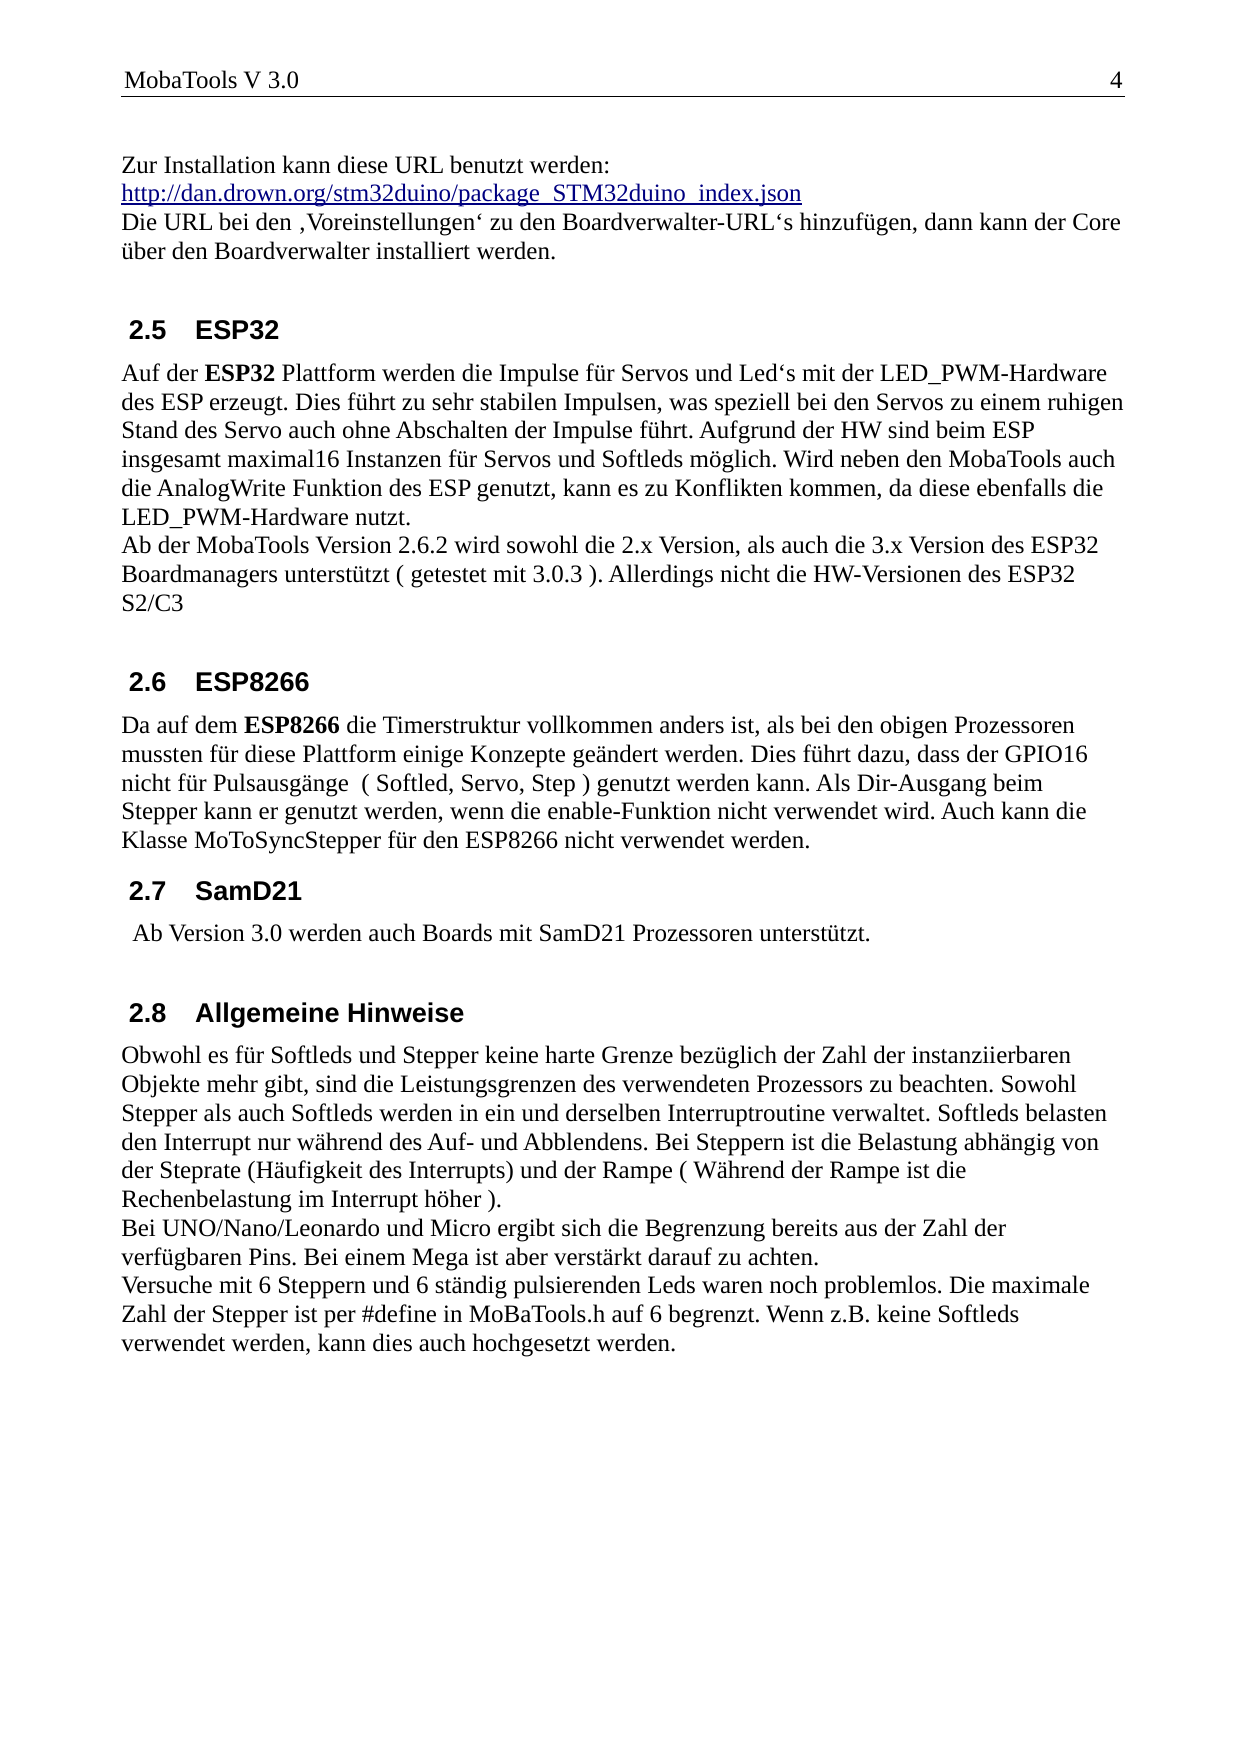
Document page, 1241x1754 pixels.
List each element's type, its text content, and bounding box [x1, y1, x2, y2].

text Zur Installation kann diese URL benutzt werden: [121, 150, 1125, 178]
subtitle ESP32 [121, 314, 1125, 346]
subtitle Allgemeine Hinweise [121, 997, 1125, 1028]
subtitle ESP8266 [121, 666, 1125, 698]
text Bei UNO/Nano/Leonardo und Micro ergibt sich die Begrenzung bereits aus der Zahl der verfügbaren Pins. Bei einem Mega ist aber verstärkt darauf zu achten. [121, 1213, 1125, 1271]
text Da auf dem ESP8266 die Timerstruktur vollkommen anders ist, als bei den obigen Prozessoren mussten für diese Plattform einige Konzepte geändert werden. Dies führt dazu, dass der GPIO16 nicht für Pulsausgänge ( Softled, Servo, Step ) genutzt werden kann. Als Dir-Ausgang beim Stepper kann er genutzt werden, wenn die enable-Funktion nicht verwendet wird. Auch kann die Klasse MoToSyncStepper für den ESP8266 nicht verwendet werden. [121, 710, 1125, 854]
text Ab der MobaTools Version 2.6.2 wird sowohl die 2.x Version, als auch die 3.x Version des ESP32 Boardmanagers unterstützt ( getestet mit 3.0.3 ). Allerdings nicht die HW-Versionen des ESP32 S2/C3 [121, 531, 1125, 617]
subtitle SamD21 [121, 875, 1125, 906]
text Die URL bei den ‚Voreinstellungen‘ zu den Boardverwalter-URL‘s hinzufügen, dann kann der Core über den Boardverwalter installiert werden. [121, 207, 1125, 265]
text Auf der ESP32 Plattform werden die Impulse für Servos und Led‘s mit der LED_PWM-Hardware des ESP erzeugt. Dies führt zu sehr stabilen Impulsen, was speziell bei den Servos zu einem ruhigen Stand des Servo auch ohne Abschalten der Impulse führt. Aufgrund der HW sind beim ESP insgesamt maximal16 Instanzen für Servos und Softleds möglich. Wird neben den MobaTools auch die AnalogWrite Funktion des ESP genutzt, kann es zu Konflikten kommen, da diese ebenfalls die LED_PWM-Hardware nutzt. [121, 358, 1125, 531]
text Obwohl es für Softleds und Stepper keine harte Grenze bezüglich der Zahl der instanziierbaren Objekte mehr gibt, sind die Leistungsgrenzen des verwendeten Prozessors zu beachten. Sowohl Stepper als auch Softleds werden in ein und derselben Interruptroutine verwaltet. Softleds belasten den Interrupt nur während des Auf- und Abblendens. Bei Steppern ist die Belastung abhängig von der Steprate (Häufigkeit des Interrupts) und der Rampe ( Während der Rampe ist die Rechenbelastung im Interrupt höher ). [121, 1041, 1125, 1213]
text http://dan.drown.org/stm32duino/package_STM32duino_index.json [121, 178, 1125, 207]
text Ab Version 3.0 werden auch Boards mit SamD21 Prozessoren unterstützt. [121, 918, 1125, 947]
text Versuche mit 6 Steppern und 6 ständig pulsierenden Leds waren noch problemlos. Die maximale Zahl der Stepper ist per #define in MoBaTools.h auf 6 begrenzt. Wenn z.B. keine Softleds verwendet werden, kann dies auch hochgesetzt werden. [121, 1271, 1125, 1357]
